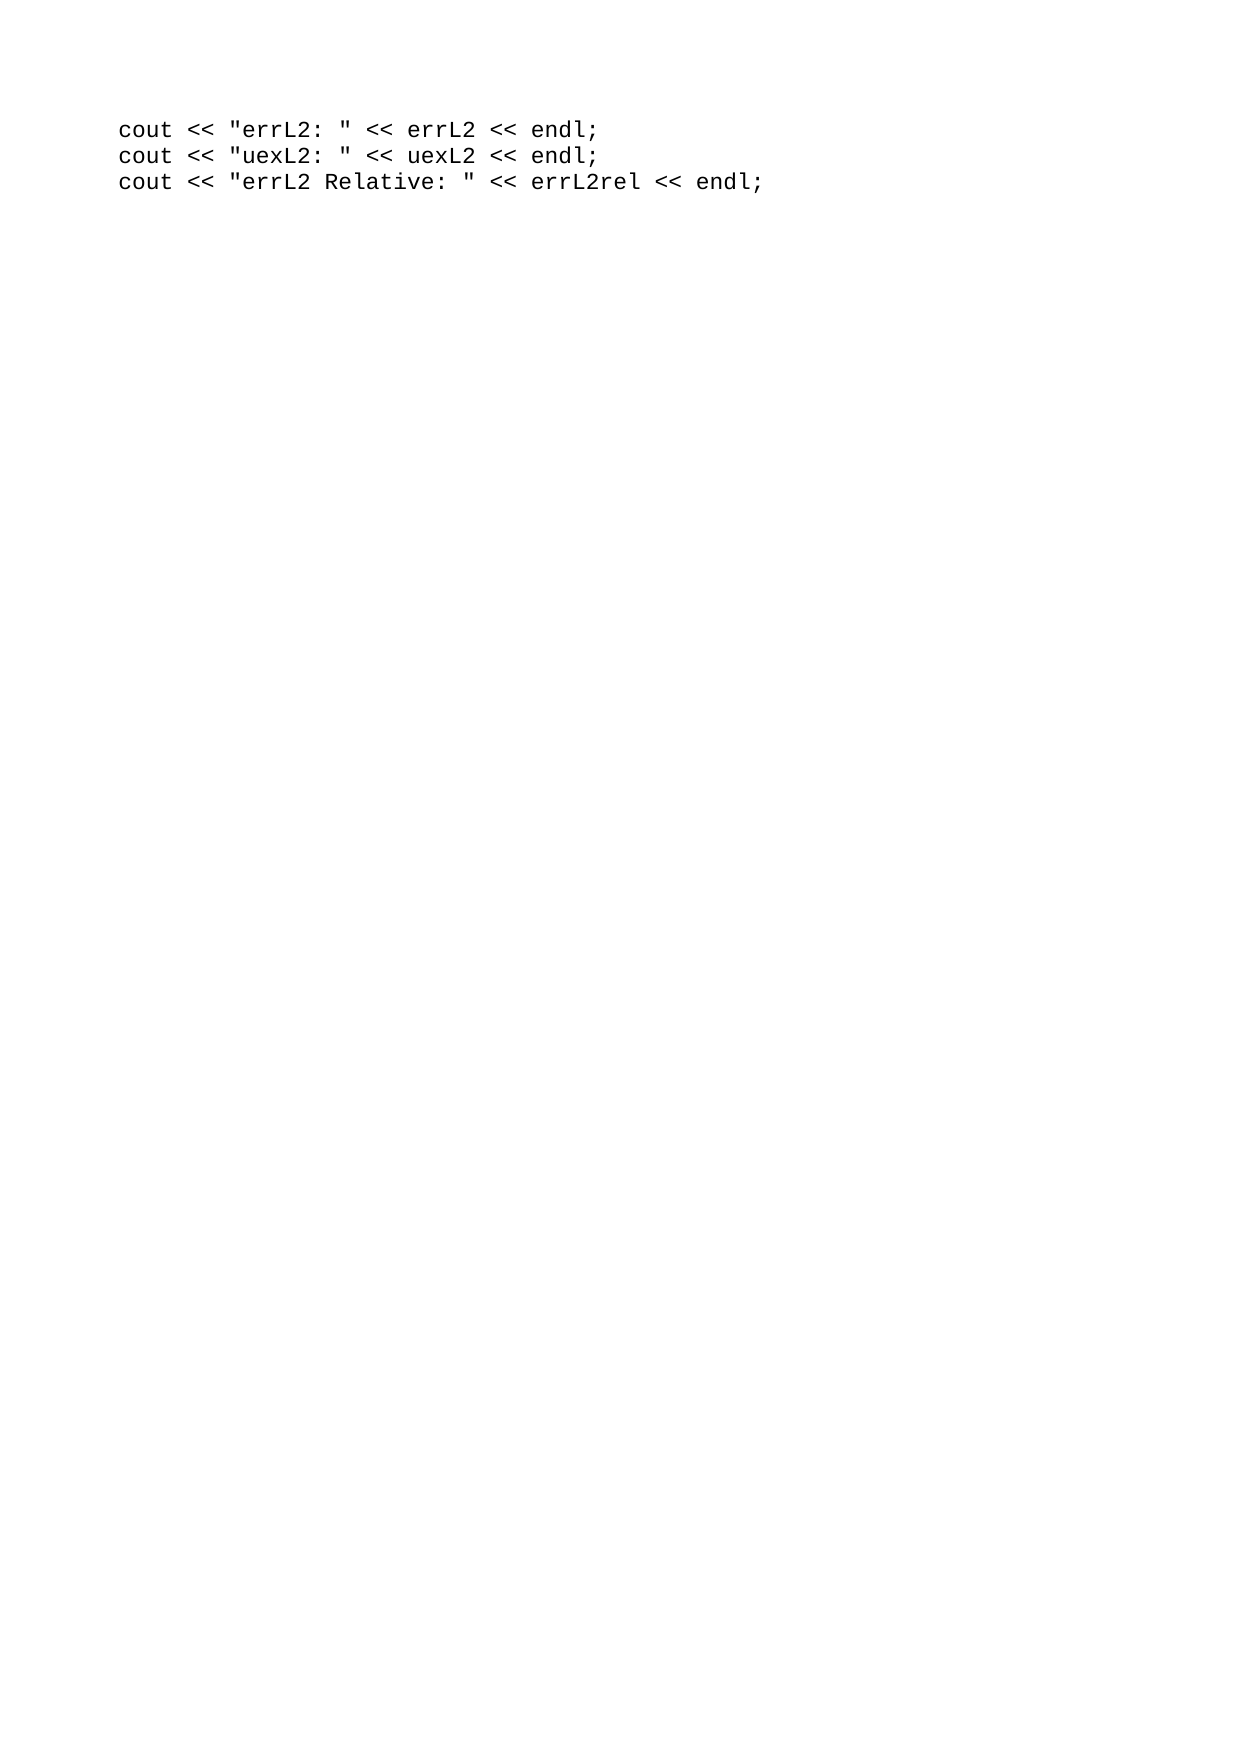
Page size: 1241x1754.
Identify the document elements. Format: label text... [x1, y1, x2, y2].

text cout << "errL2: " << errL2 << endl; [118, 118, 1122, 144]
text cout << "errL2 Relative: " << errL2rel << endl; [118, 170, 1122, 196]
text cout << "uexL2: " << uexL2 << endl; [118, 144, 1122, 170]
